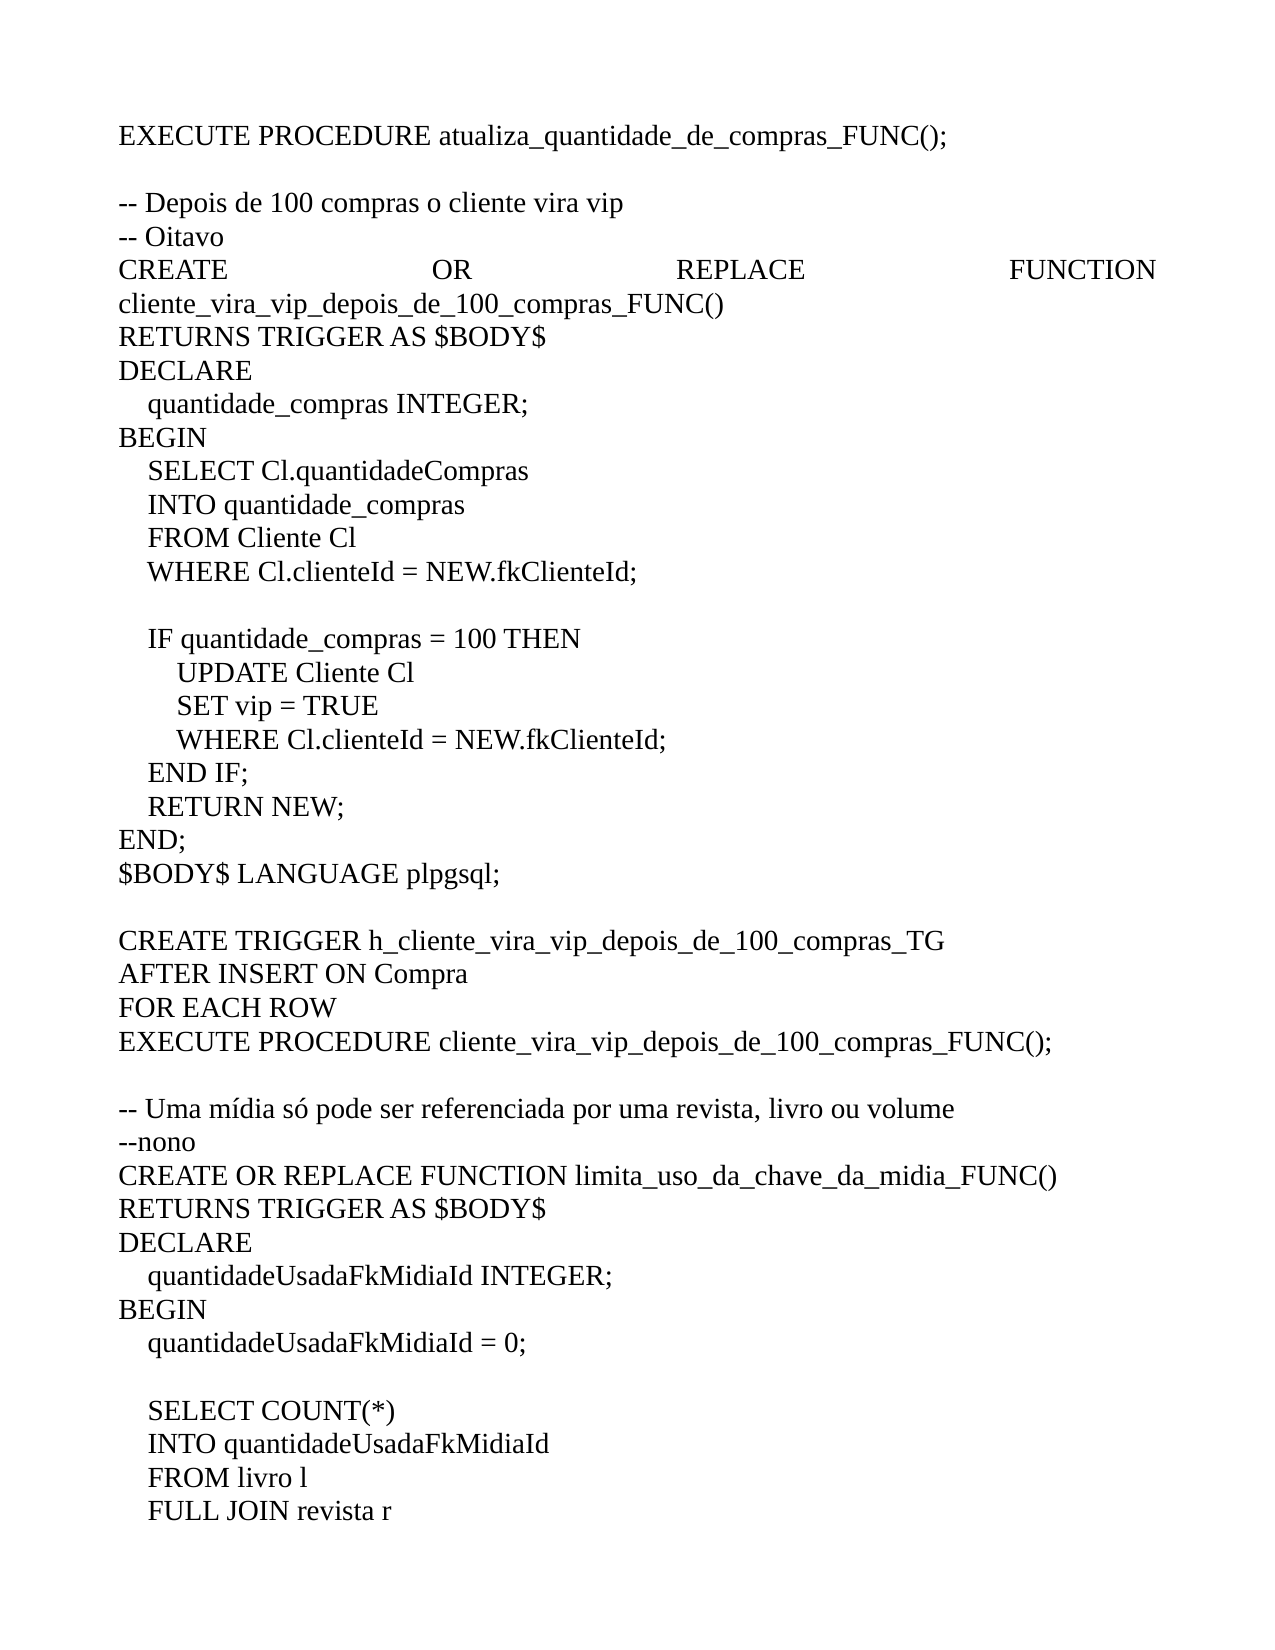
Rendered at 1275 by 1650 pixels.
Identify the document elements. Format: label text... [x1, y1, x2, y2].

text FROM livro l [118, 1460, 1157, 1493]
text DECLARE [118, 1225, 1157, 1258]
text AFTER INSERT ON Compra [118, 957, 1157, 990]
text BEGIN [118, 1292, 1157, 1326]
text WHERE Cl.clienteId = NEW.fkClienteId; [118, 722, 1157, 755]
text RETURN NEW; [118, 789, 1157, 822]
text DECLARE [118, 353, 1157, 386]
text END IF; [118, 755, 1157, 789]
text END; [118, 822, 1157, 856]
text CREATE TRIGGER h_cliente_vira_vip_depois_de_100_compras_TG [118, 923, 1157, 957]
text -- Uma mídia só pode ser referenciada por uma revista, livro ou volume [118, 1091, 1157, 1124]
text SELECT COUNT(*) [118, 1393, 1157, 1426]
text WHERE Cl.clienteId = NEW.fkClienteId; [118, 554, 1157, 588]
text BEGIN [118, 420, 1157, 453]
text INTO quantidadeUsadaFkMidiaId [118, 1426, 1157, 1460]
text UPDATE Cliente Cl [118, 655, 1157, 688]
text --nono [118, 1124, 1157, 1158]
text quantidadeUsadaFkMidiaId INTEGER; [118, 1258, 1157, 1292]
text IF quantidade_compras = 100 THEN [118, 621, 1157, 655]
text quantidade_compras INTEGER; [118, 386, 1157, 420]
text SELECT Cl.quantidadeCompras [118, 453, 1157, 487]
text FROM Cliente Cl [118, 521, 1157, 554]
text RETURNS TRIGGER AS $BODY$ [118, 1191, 1157, 1225]
text FOR EACH ROW [118, 990, 1157, 1024]
text CREATE OR REPLACE FUNCTION cliente_vira_vip_depois_de_100_compras_FUNC() [118, 252, 1157, 319]
text INTO quantidade_compras [118, 487, 1157, 521]
text RETURNS TRIGGER AS $BODY$ [118, 319, 1157, 353]
text -- Oitavo [118, 219, 1157, 252]
text EXECUTE PROCEDURE atualiza_quantidade_de_compras_FUNC(); [118, 118, 1157, 152]
text CREATE OR REPLACE FUNCTION limita_uso_da_chave_da_midia_FUNC() [118, 1158, 1157, 1191]
text quantidadeUsadaFkMidiaId = 0; [118, 1326, 1157, 1359]
text FULL JOIN revista r [118, 1493, 1157, 1527]
text $BODY$ LANGUAGE plpgsql; [118, 856, 1157, 889]
text EXECUTE PROCEDURE cliente_vira_vip_depois_de_100_compras_FUNC(); [118, 1024, 1157, 1057]
text -- Depois de 100 compras o cliente vira vip [118, 185, 1157, 219]
text SET vip = TRUE [118, 688, 1157, 722]
